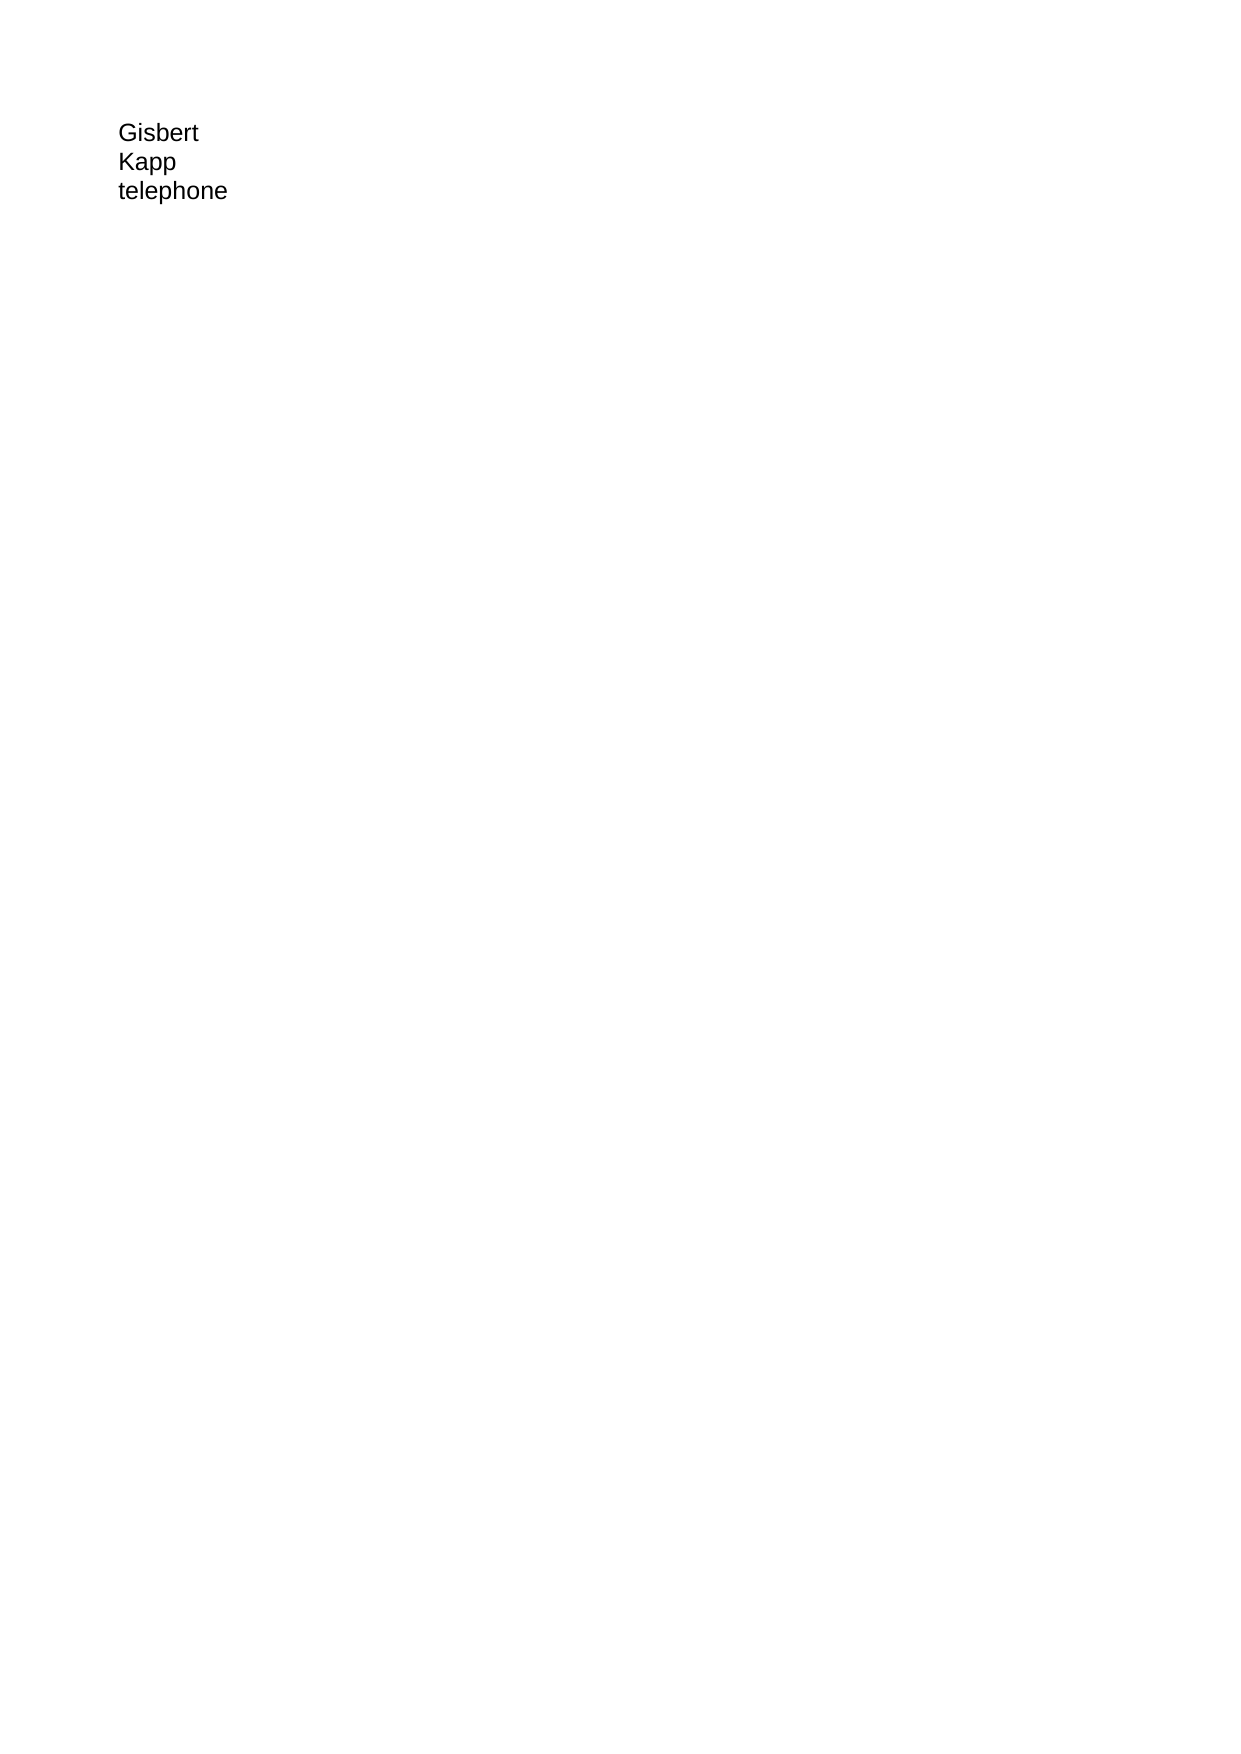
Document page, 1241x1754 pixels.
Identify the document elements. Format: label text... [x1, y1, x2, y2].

text Gisbert [118, 118, 1122, 147]
text telephone [118, 176, 1122, 204]
text Kapp [118, 147, 1122, 176]
